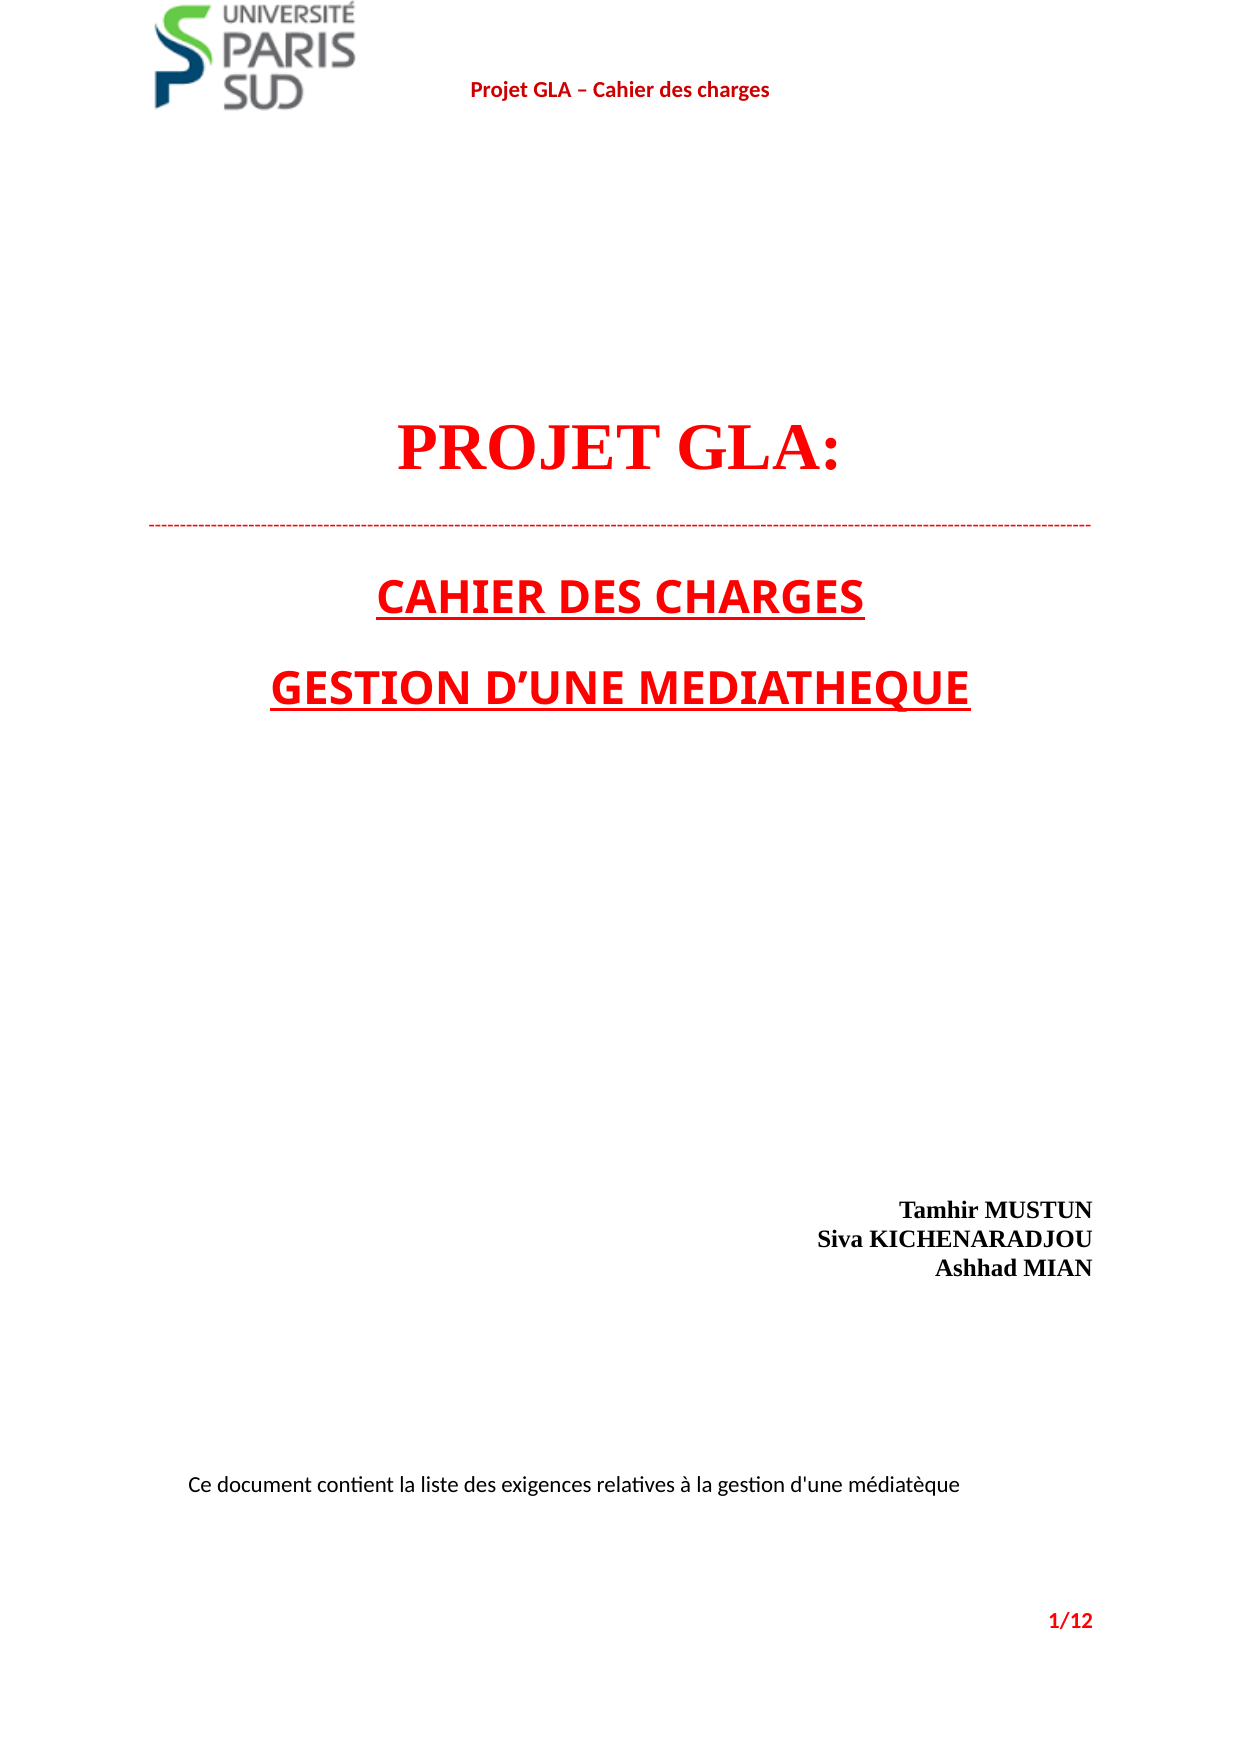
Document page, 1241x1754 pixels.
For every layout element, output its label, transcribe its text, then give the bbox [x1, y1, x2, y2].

text ------------------------------------------------------------------------------------------------------------------------------------------------------- [148, 513, 1093, 535]
text PROJET GLA: [148, 407, 1093, 484]
text Siva KICHENARADJOU [148, 1224, 1093, 1253]
text GESTION D’UNE MEDIATHEQUE [148, 656, 1093, 718]
text CAHIER DES CHARGES [148, 564, 1093, 626]
table_header Ce document contient la liste des exigences relatives à la gestion d'une médiatèque [89, 1470, 1060, 1511]
text Tamhir MUSTUN [148, 1195, 1093, 1224]
text Ashhad MIAN [148, 1253, 1093, 1281]
